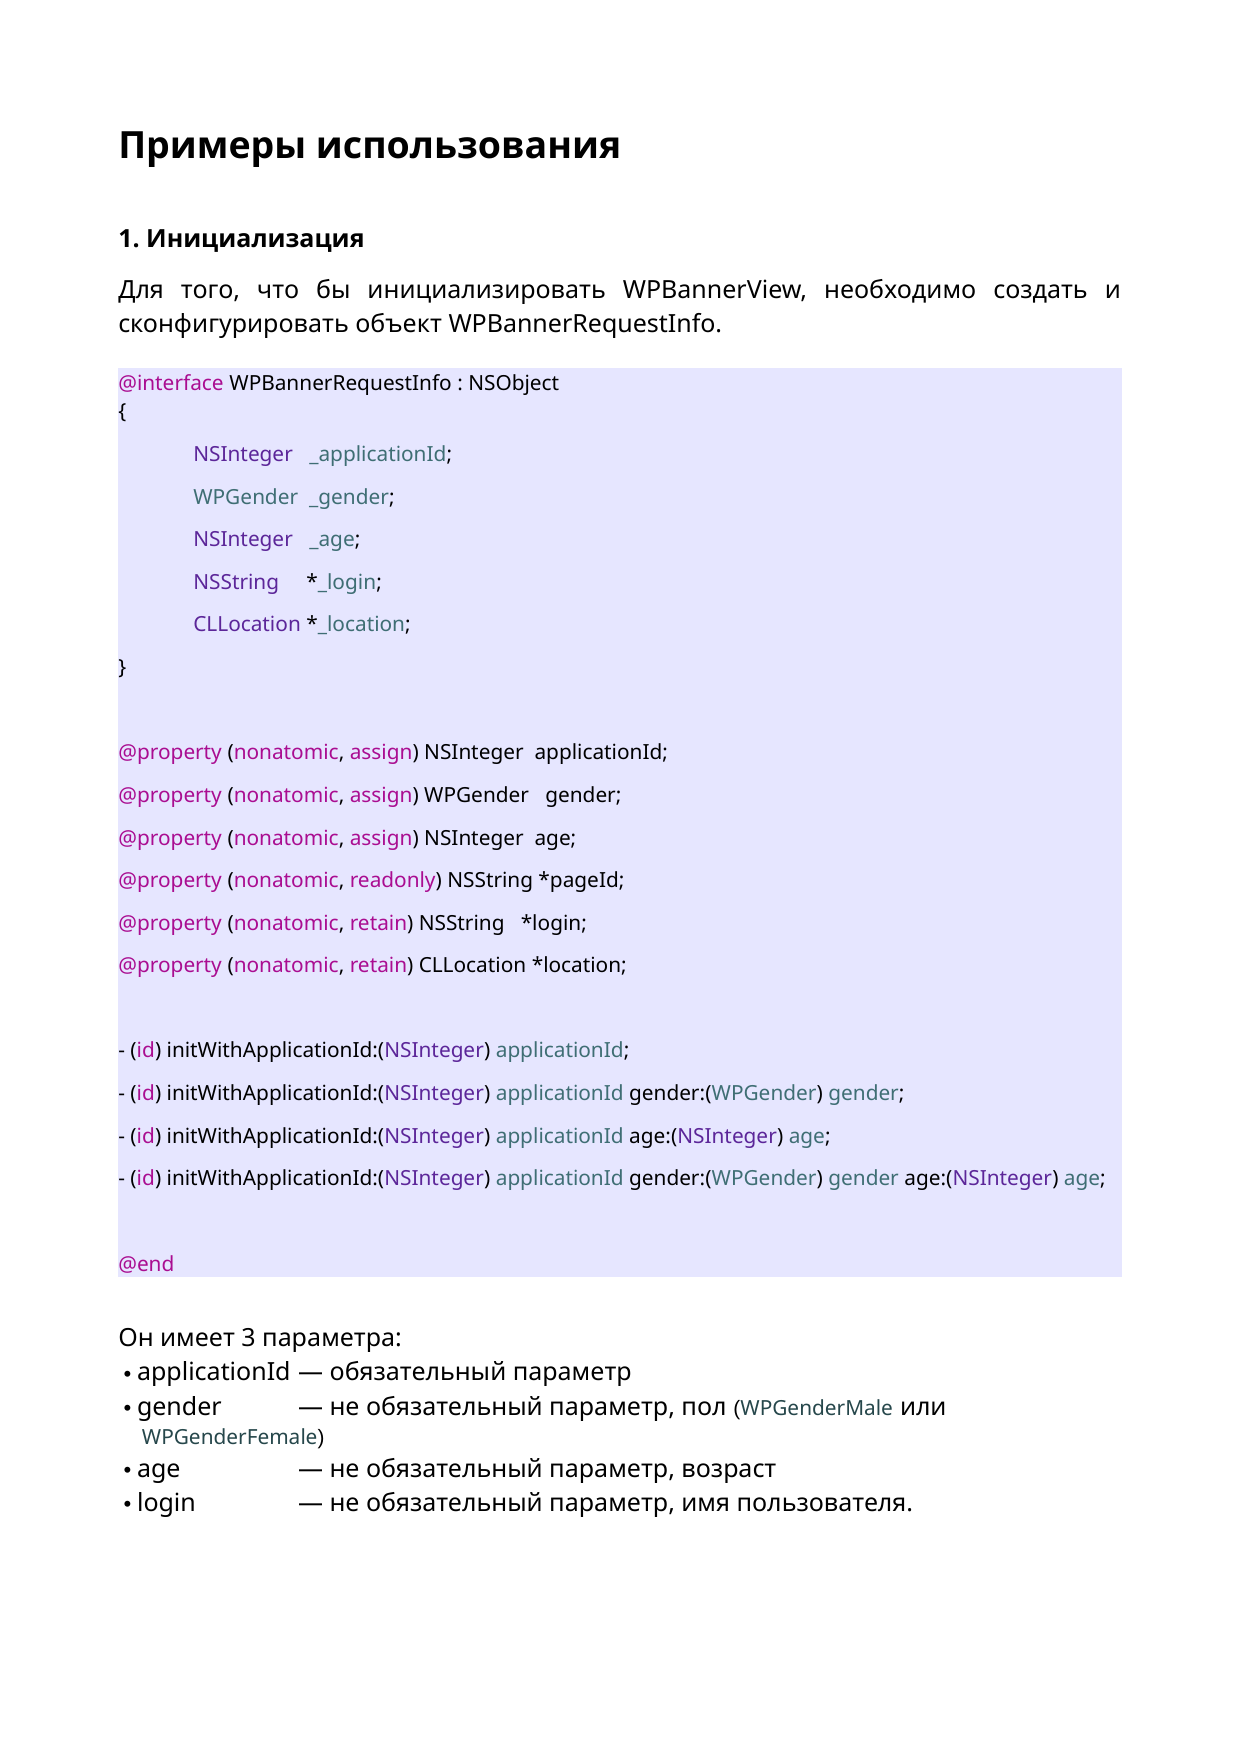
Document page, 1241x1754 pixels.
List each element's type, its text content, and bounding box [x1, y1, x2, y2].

list applicationId — обязательный параметр [123, 1354, 1122, 1388]
subtitle 1. Инициализация [118, 220, 1122, 254]
text @property (nonatomic, assign) WPGender gender; [118, 780, 1122, 808]
text @interface WPBannerRequestInfo : NSObject [118, 368, 1122, 397]
text Для того, что бы инициализировать WPBannerView, необходимо создать и сконфигурировать объект WPBannerRequestInfo. [118, 271, 1122, 339]
text NSInteger _applicationId; [118, 439, 1122, 468]
text @property (nonatomic, retain) NSString *login; [118, 908, 1122, 936]
text @property (nonatomic, readonly) NSString *pageId; [118, 865, 1122, 894]
text CLLocation *_location; [118, 609, 1122, 638]
text NSInteger _age; [118, 524, 1122, 553]
text - (id) initWithApplicationId:(NSInteger) applicationId; [118, 1036, 1122, 1064]
list gender — не обязательный параметр, пол (WPGenderMale или WPGenderFemale) [123, 1388, 1122, 1451]
subtitle Примеры использования [118, 118, 1122, 169]
list login — не обязательный параметр, имя пользователя. [123, 1485, 1122, 1519]
text @property (nonatomic, assign) NSInteger applicationId; [118, 737, 1122, 766]
text NSString *_login; [118, 567, 1122, 595]
text Он имеет 3 параметра: [118, 1320, 1122, 1354]
text @property (nonatomic, retain) CLLocation *location; [118, 950, 1122, 979]
text { [118, 397, 1122, 425]
text } [118, 652, 1122, 681]
text - (id) initWithApplicationId:(NSInteger) applicationId gender:(WPGender) gender age:(NSInteger) age; [118, 1163, 1122, 1192]
list age — не обязательный параметр, возраст [123, 1451, 1122, 1485]
text @property (nonatomic, assign) NSInteger age; [118, 823, 1122, 851]
text - (id) initWithApplicationId:(NSInteger) applicationId age:(NSInteger) age; [118, 1121, 1122, 1149]
text - (id) initWithApplicationId:(NSInteger) applicationId gender:(WPGender) gender; [118, 1078, 1122, 1107]
text WPGender _gender; [118, 482, 1122, 510]
text @end [118, 1249, 1122, 1277]
